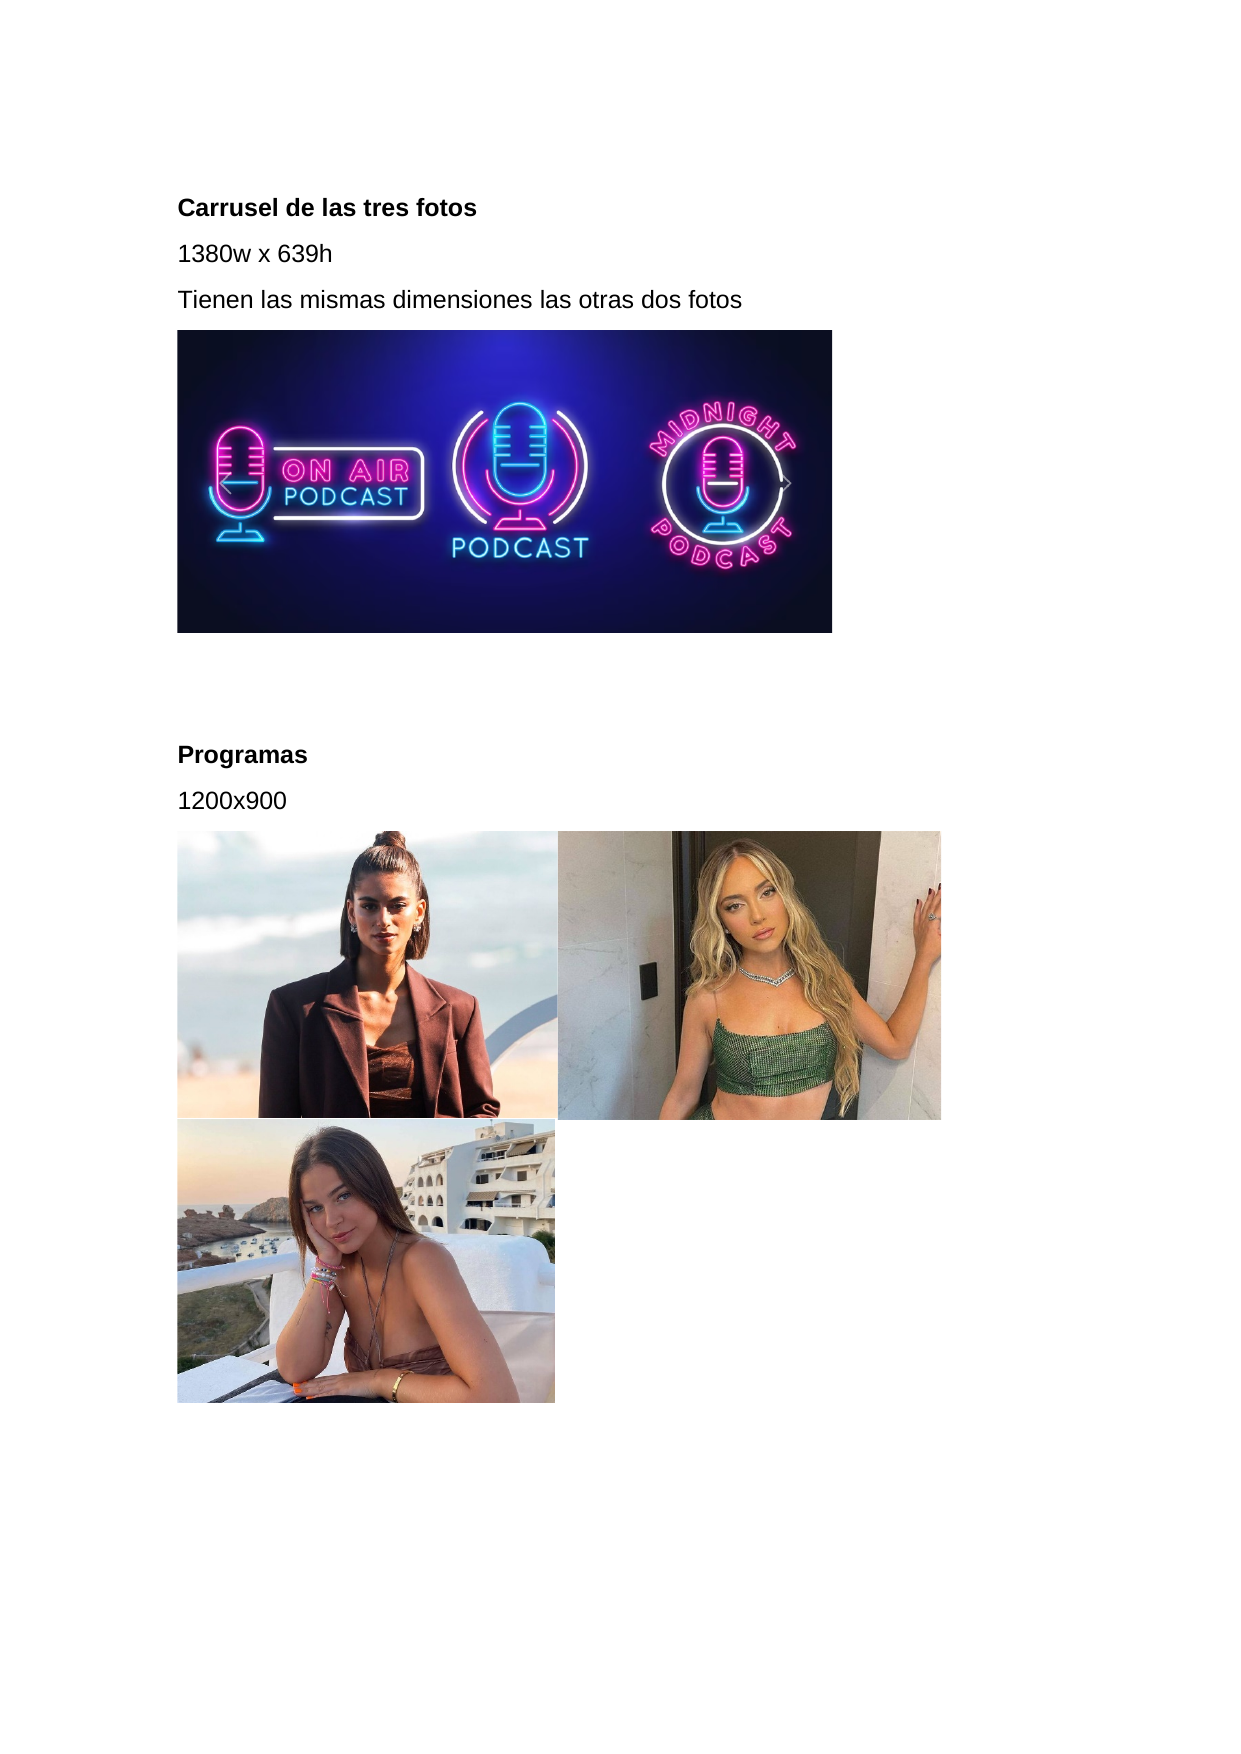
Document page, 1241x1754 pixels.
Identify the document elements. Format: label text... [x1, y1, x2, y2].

text Carrusel de las tres fotos [177, 193, 1063, 222]
text Programas [177, 740, 1063, 769]
text 1380w x 639h [177, 239, 1063, 267]
text 1200x900 [177, 786, 1063, 814]
text Tienen las mismas dimensiones las otras dos fotos [177, 285, 1063, 313]
